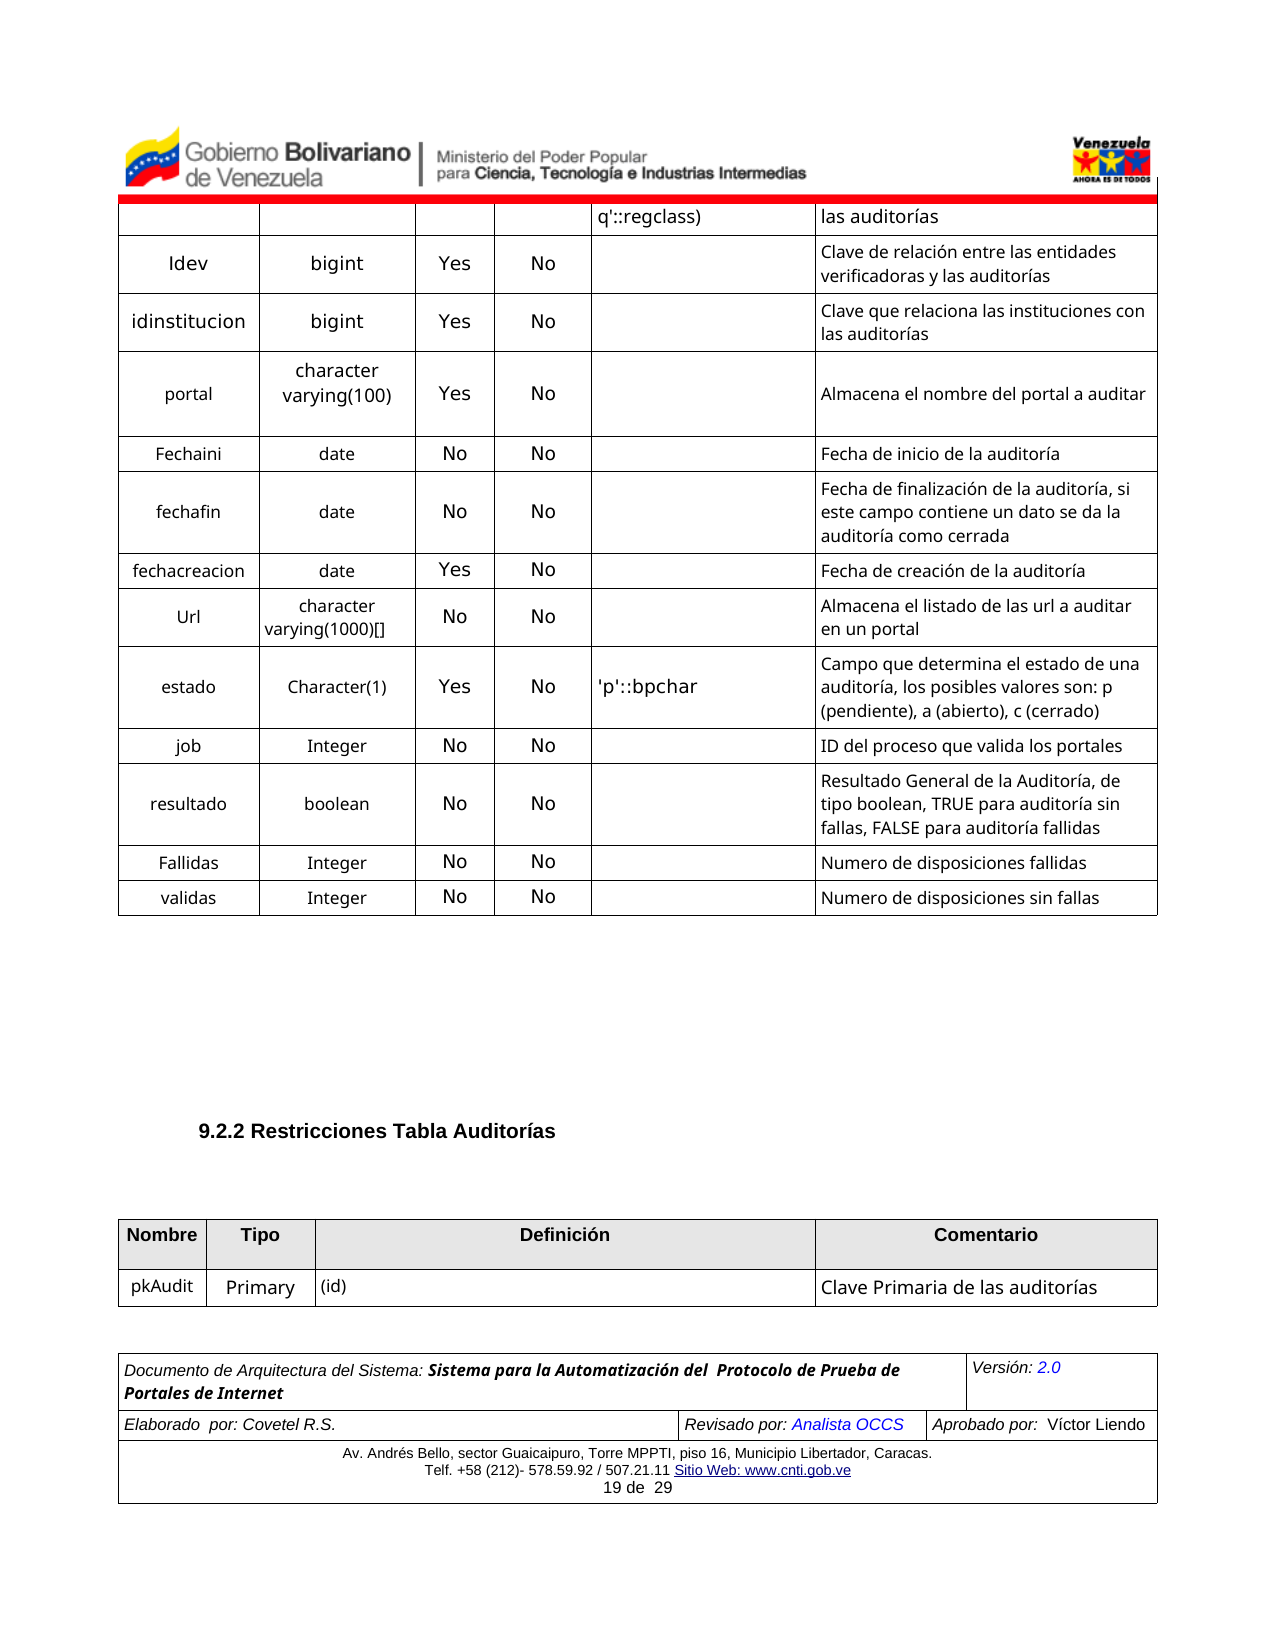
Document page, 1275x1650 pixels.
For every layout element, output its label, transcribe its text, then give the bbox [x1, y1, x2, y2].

table_cell Fecha de creación de la auditoría [816, 554, 1157, 588]
table_cell No [495, 554, 591, 588]
table_cell No [495, 352, 591, 436]
table_cell q'::regclass) [592, 204, 815, 234]
table_cell Integer [260, 846, 415, 880]
table_cell No [495, 647, 591, 728]
table_cell fechafin [119, 472, 259, 553]
table_cell bigint [260, 294, 415, 351]
table_cell No [495, 472, 591, 553]
table_cell Integer [260, 881, 415, 915]
table_cell character varying(100) [260, 352, 415, 436]
picture [118, 118, 1157, 204]
table_cell No [495, 589, 591, 646]
table_cell [592, 554, 815, 588]
table_cell No [416, 764, 494, 845]
table_header Tipo [207, 1220, 315, 1269]
table_cell [416, 204, 494, 234]
table_cell Character(1) [260, 647, 415, 728]
table_cell [592, 881, 815, 915]
table_cell No [495, 236, 591, 293]
table_cell validas [119, 881, 259, 915]
table_cell boolean [260, 764, 415, 845]
table_cell Primary [207, 1270, 315, 1306]
table_cell Clave que relaciona las instituciones con las auditorías [816, 294, 1157, 351]
table_cell No [416, 881, 494, 915]
table_cell date [260, 472, 415, 553]
table_cell No [495, 294, 591, 351]
table_cell Numero de disposiciones fallidas [816, 846, 1157, 880]
subtitle Restricciones Tabla Auditorías [192, 1119, 1157, 1142]
table_cell [592, 764, 815, 845]
table_cell (id) [316, 1270, 815, 1306]
table_cell Yes [416, 236, 494, 293]
table_cell bigint [260, 236, 415, 293]
table_cell [260, 204, 415, 234]
table_cell Yes [416, 294, 494, 351]
table_cell Campo que determina el estado de una auditoría, los posibles valores son: p (pendiente), a (abierto), c (cerrado) [816, 647, 1157, 728]
table_header Definición [316, 1220, 815, 1269]
table_cell No [416, 589, 494, 646]
table_cell Resultado General de la Auditoría, de tipo boolean, TRUE para auditoría sin fallas, FALSE para auditoría fallidas [816, 764, 1157, 845]
table_cell No [416, 846, 494, 880]
table_cell 'p'::bpchar [592, 647, 815, 728]
table_cell Fecha de inicio de la auditoría [816, 437, 1157, 471]
table_cell No [416, 437, 494, 471]
table_cell Yes [416, 554, 494, 588]
table_cell date [260, 437, 415, 471]
table_cell estado [119, 647, 259, 728]
table_cell Clave de relación entre las entidades verificadoras y las auditorías [816, 236, 1157, 293]
table_cell [592, 589, 815, 646]
table_cell portal [119, 352, 259, 436]
table_cell Almacena el listado de las url a auditar en un portal [816, 589, 1157, 646]
table_cell No [416, 472, 494, 553]
table_cell [592, 729, 815, 763]
table_cell No [495, 437, 591, 471]
table_cell las auditorías [816, 204, 1157, 234]
table_cell [592, 472, 815, 553]
table_cell idinstitucion [119, 294, 259, 351]
table_cell job [119, 729, 259, 763]
table_cell Url [119, 589, 259, 646]
table_cell Almacena el nombre del portal a auditar [816, 352, 1157, 436]
table_header Nombre [119, 1220, 206, 1269]
table_cell [119, 204, 259, 234]
table_cell [495, 204, 591, 234]
table_cell Fecha de finalización de la auditoría, si este campo contiene un dato se da la auditoría como cerrada [816, 472, 1157, 553]
table_cell No [495, 881, 591, 915]
table_cell No [495, 846, 591, 880]
table_cell No [495, 729, 591, 763]
table_cell Idev [119, 236, 259, 293]
table_cell No [416, 729, 494, 763]
table_cell [592, 236, 815, 293]
table_cell character varying(1000)[] [260, 589, 415, 646]
table_cell Integer [260, 729, 415, 763]
table_cell [592, 352, 815, 436]
table_cell Numero de disposiciones sin fallas [816, 881, 1157, 915]
table_cell fechacreacion [119, 554, 259, 588]
table_cell Yes [416, 647, 494, 728]
table_cell resultado [119, 764, 259, 845]
table_cell date [260, 554, 415, 588]
table_cell Fechaini [119, 437, 259, 471]
table_cell Yes [416, 352, 494, 436]
table_cell [592, 437, 815, 471]
table_cell [592, 846, 815, 880]
table_cell [592, 294, 815, 351]
table_cell pkAudit [119, 1270, 206, 1306]
table_cell ID del proceso que valida los portales [816, 729, 1157, 763]
table_cell Clave Primaria de las auditorías [816, 1270, 1157, 1306]
table_cell No [495, 764, 591, 845]
table_cell Fallidas [119, 846, 259, 880]
table_header Comentario [816, 1220, 1157, 1269]
